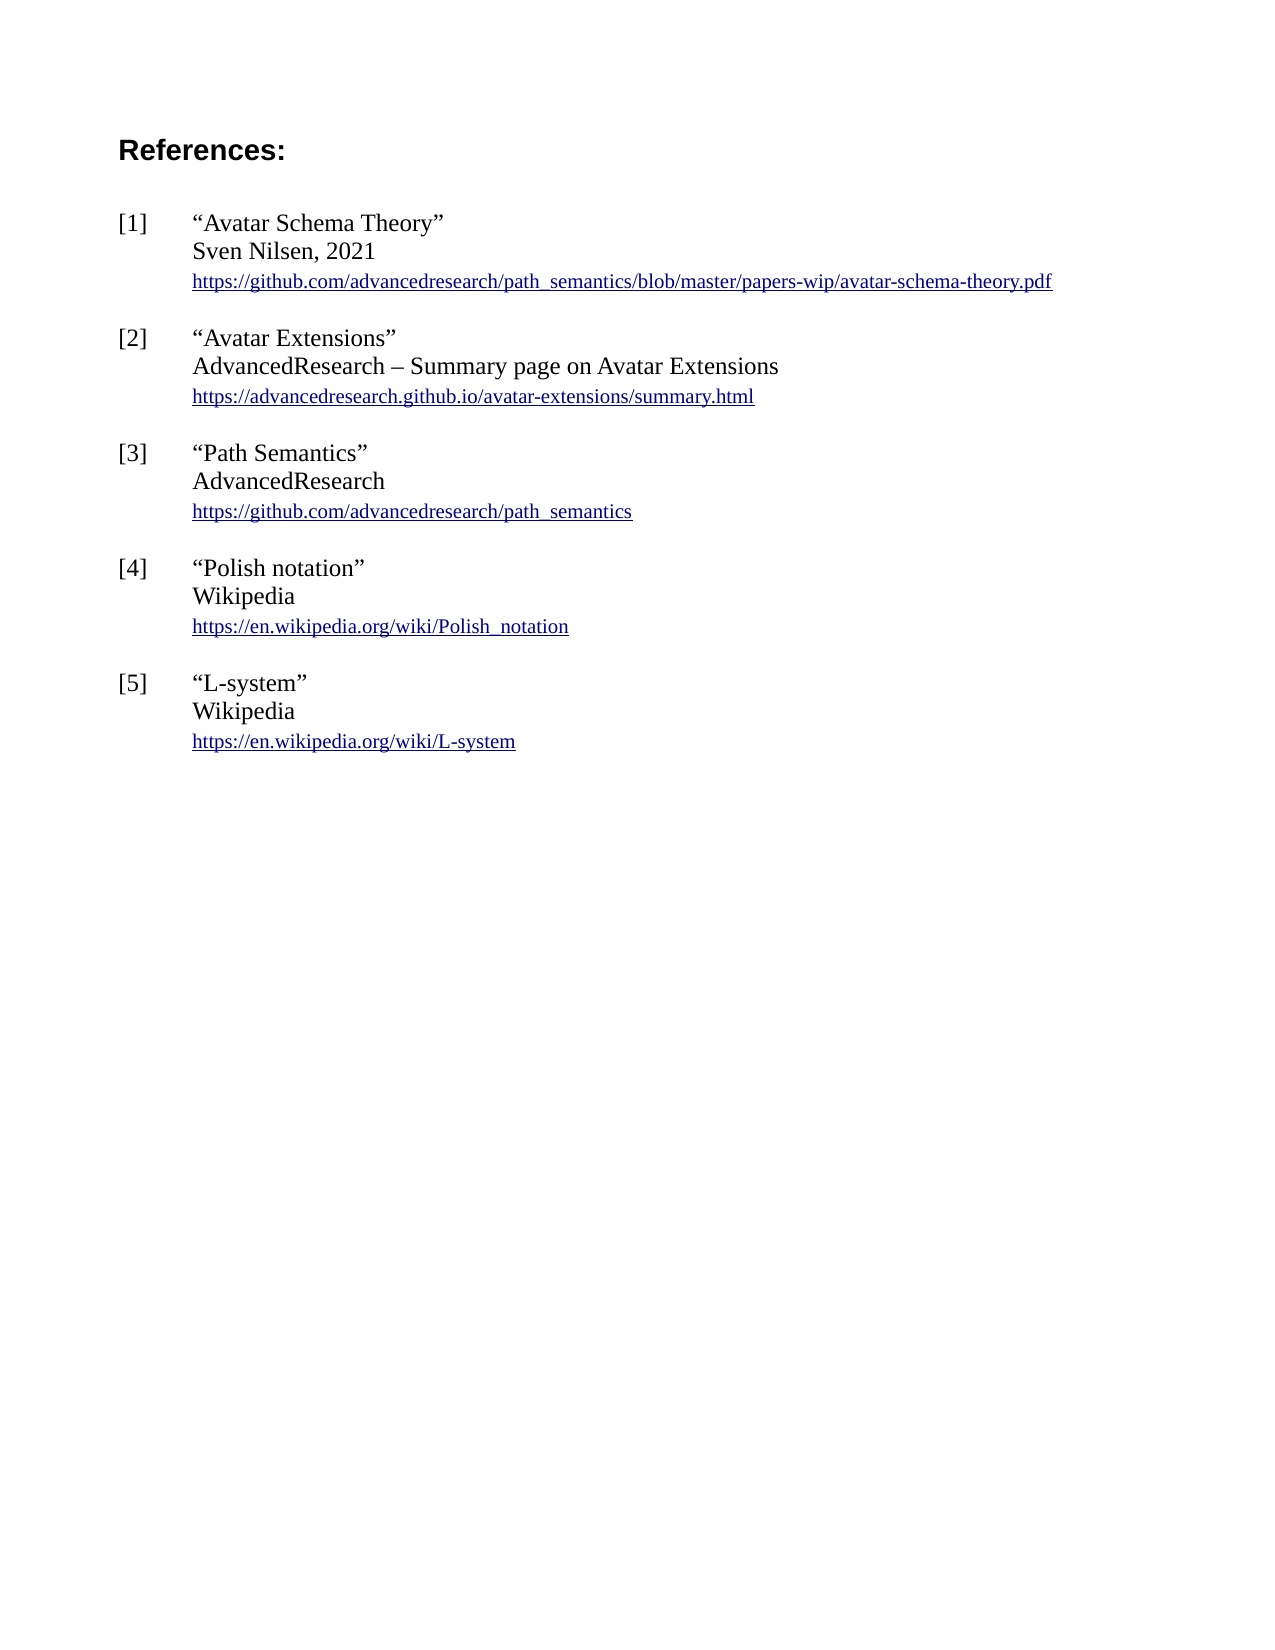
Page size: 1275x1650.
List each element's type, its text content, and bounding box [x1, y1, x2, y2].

text AdvancedResearch – Summary page on Avatar Extensions [118, 351, 1157, 380]
text Wikipedia [118, 696, 1157, 725]
text [4] “Polish notation” [118, 553, 1157, 581]
text [2] “Avatar Extensions” [118, 323, 1157, 351]
text https://github.com/advancedresearch/path_semantics/blob/master/papers-wip/avatar-schema-theory.pdf [118, 265, 1157, 294]
subtitle References: [118, 133, 1157, 166]
text [3] “Path Semantics” [118, 438, 1157, 466]
text https://en.wikipedia.org/wiki/L-system [118, 725, 1157, 754]
text [5] “L-system” [118, 668, 1157, 696]
text https://advancedresearch.github.io/avatar-extensions/summary.html [118, 380, 1157, 409]
text [1] “Avatar Schema Theory” [118, 208, 1157, 236]
text Wikipedia [118, 581, 1157, 610]
text AdvancedResearch [118, 466, 1157, 495]
text https://en.wikipedia.org/wiki/Polish_notation [118, 610, 1157, 639]
text https://github.com/advancedresearch/path_semantics [118, 495, 1157, 524]
text Sven Nilsen, 2021 [118, 236, 1157, 265]
